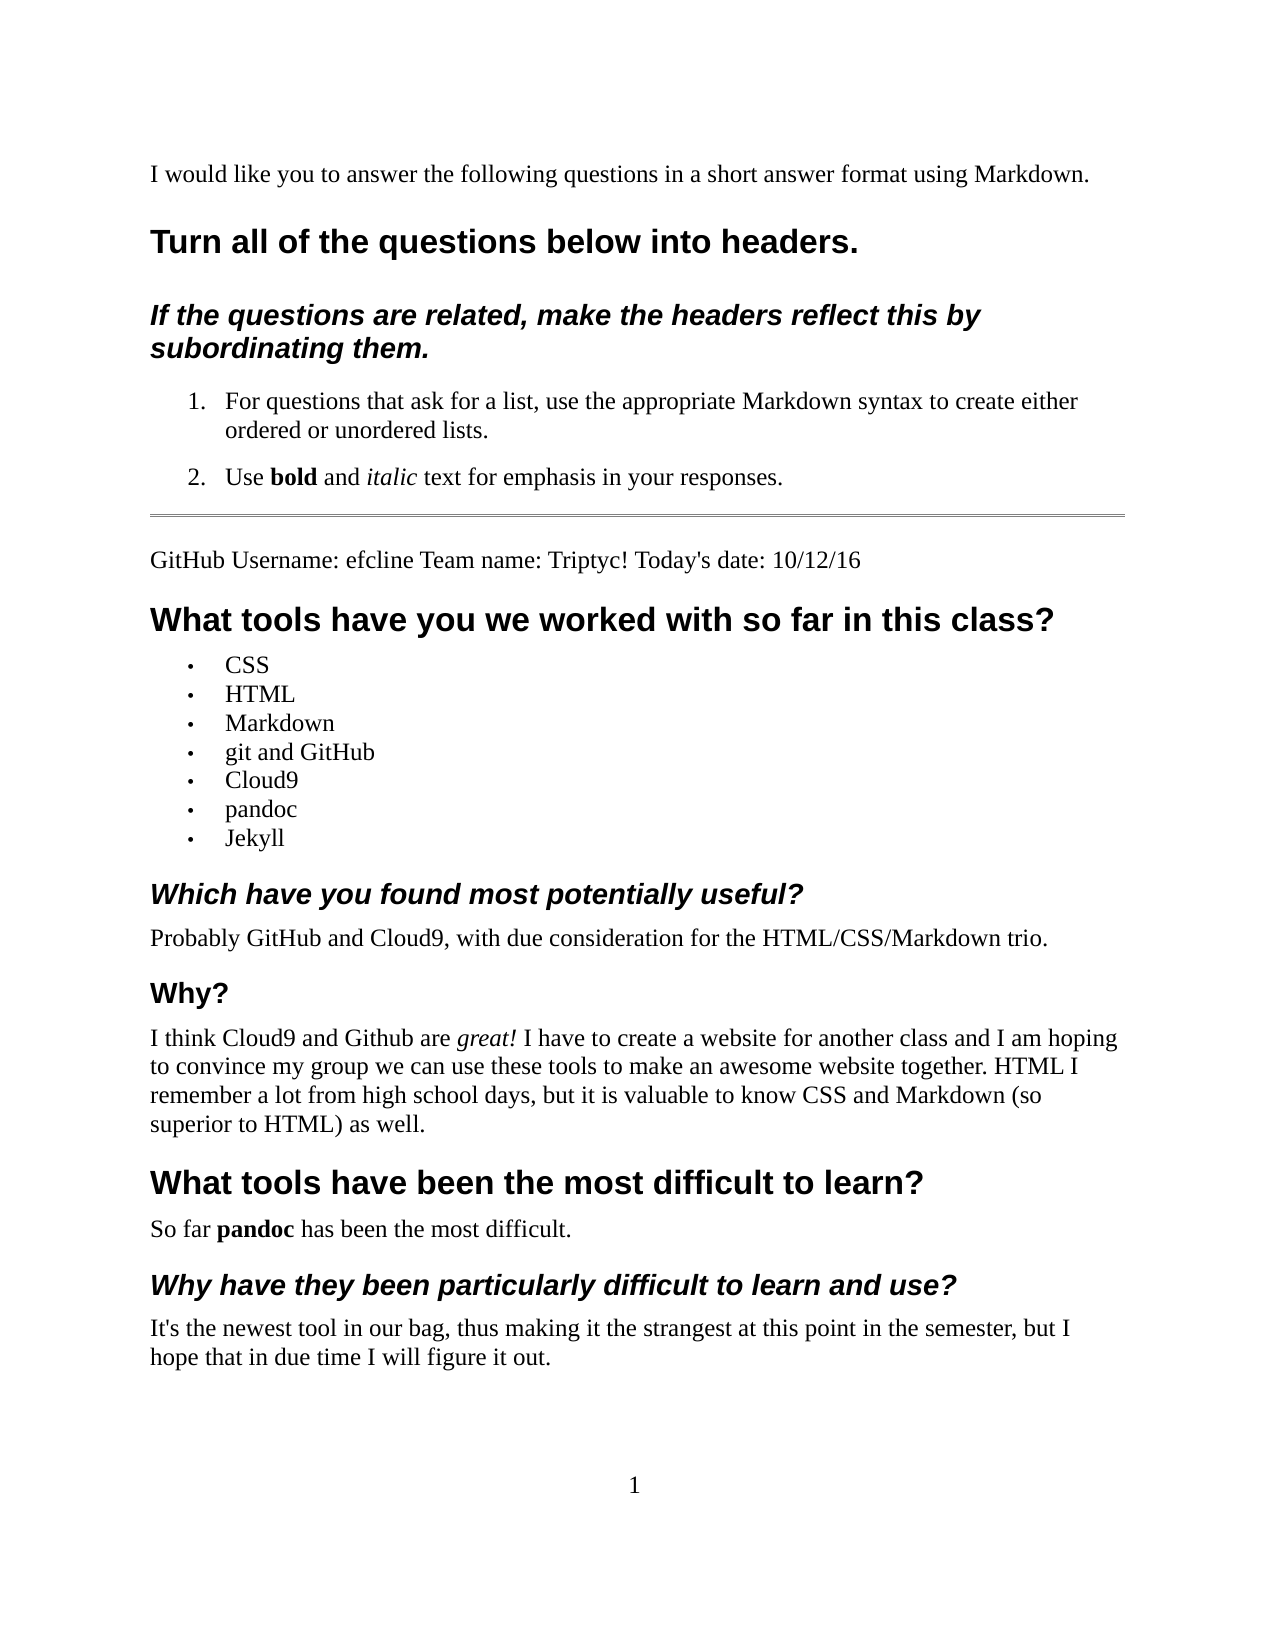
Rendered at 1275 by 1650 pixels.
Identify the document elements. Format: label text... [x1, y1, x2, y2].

list Use bold and italic text for emphasis in your responses. [187, 462, 1125, 491]
list HTML [187, 679, 1125, 708]
subtitle Which have you found most potentially useful? [150, 877, 1125, 910]
list Cloud9 [187, 766, 1125, 794]
text So far pandoc has been the most difficult. [150, 1214, 1125, 1242]
text I think Cloud9 and Github are great! I have to create a website for another class and I am hoping to convince my group we can use these tools to make an awesome website together. HTML I remember a lot from high school days, but it is valuable to know CSS and Markdown (so superior to HTML) as well. [150, 1023, 1125, 1138]
list CSS [187, 651, 1125, 679]
list For questions that ask for a list, use the appropriate Markdown syntax to create either ordered or unordered lists. [187, 386, 1125, 444]
subtitle Why have they been particularly difficult to learn and use? [150, 1267, 1125, 1301]
text I would like you to answer the following questions in a short answer format using Markdown. [150, 159, 1125, 188]
list Markdown [187, 708, 1125, 737]
subtitle What tools have you we worked with so far in this class? [150, 599, 1125, 638]
text It's the newest tool in our bag, thus making it the strangest at this point in the semester, but I hope that in due time I will figure it out. [150, 1313, 1125, 1371]
subtitle Why? [150, 977, 1125, 1010]
list git and GitHub [187, 737, 1125, 766]
subtitle Turn all of the questions below into headers. [150, 222, 1125, 260]
text GitHub Username: efcline Team name: Triptyc! Today's date: 10/12/16 [150, 546, 1125, 574]
text Probably GitHub and Cloud9, with due consideration for the HTML/CSS/Markdown trio. [150, 923, 1125, 952]
subtitle What tools have been the most difficult to learn? [150, 1163, 1125, 1201]
subtitle If the questions are related, make the headers reflect this by subordinating them. [150, 298, 1125, 365]
list pandoc [187, 794, 1125, 823]
list Jekyll [187, 823, 1125, 852]
